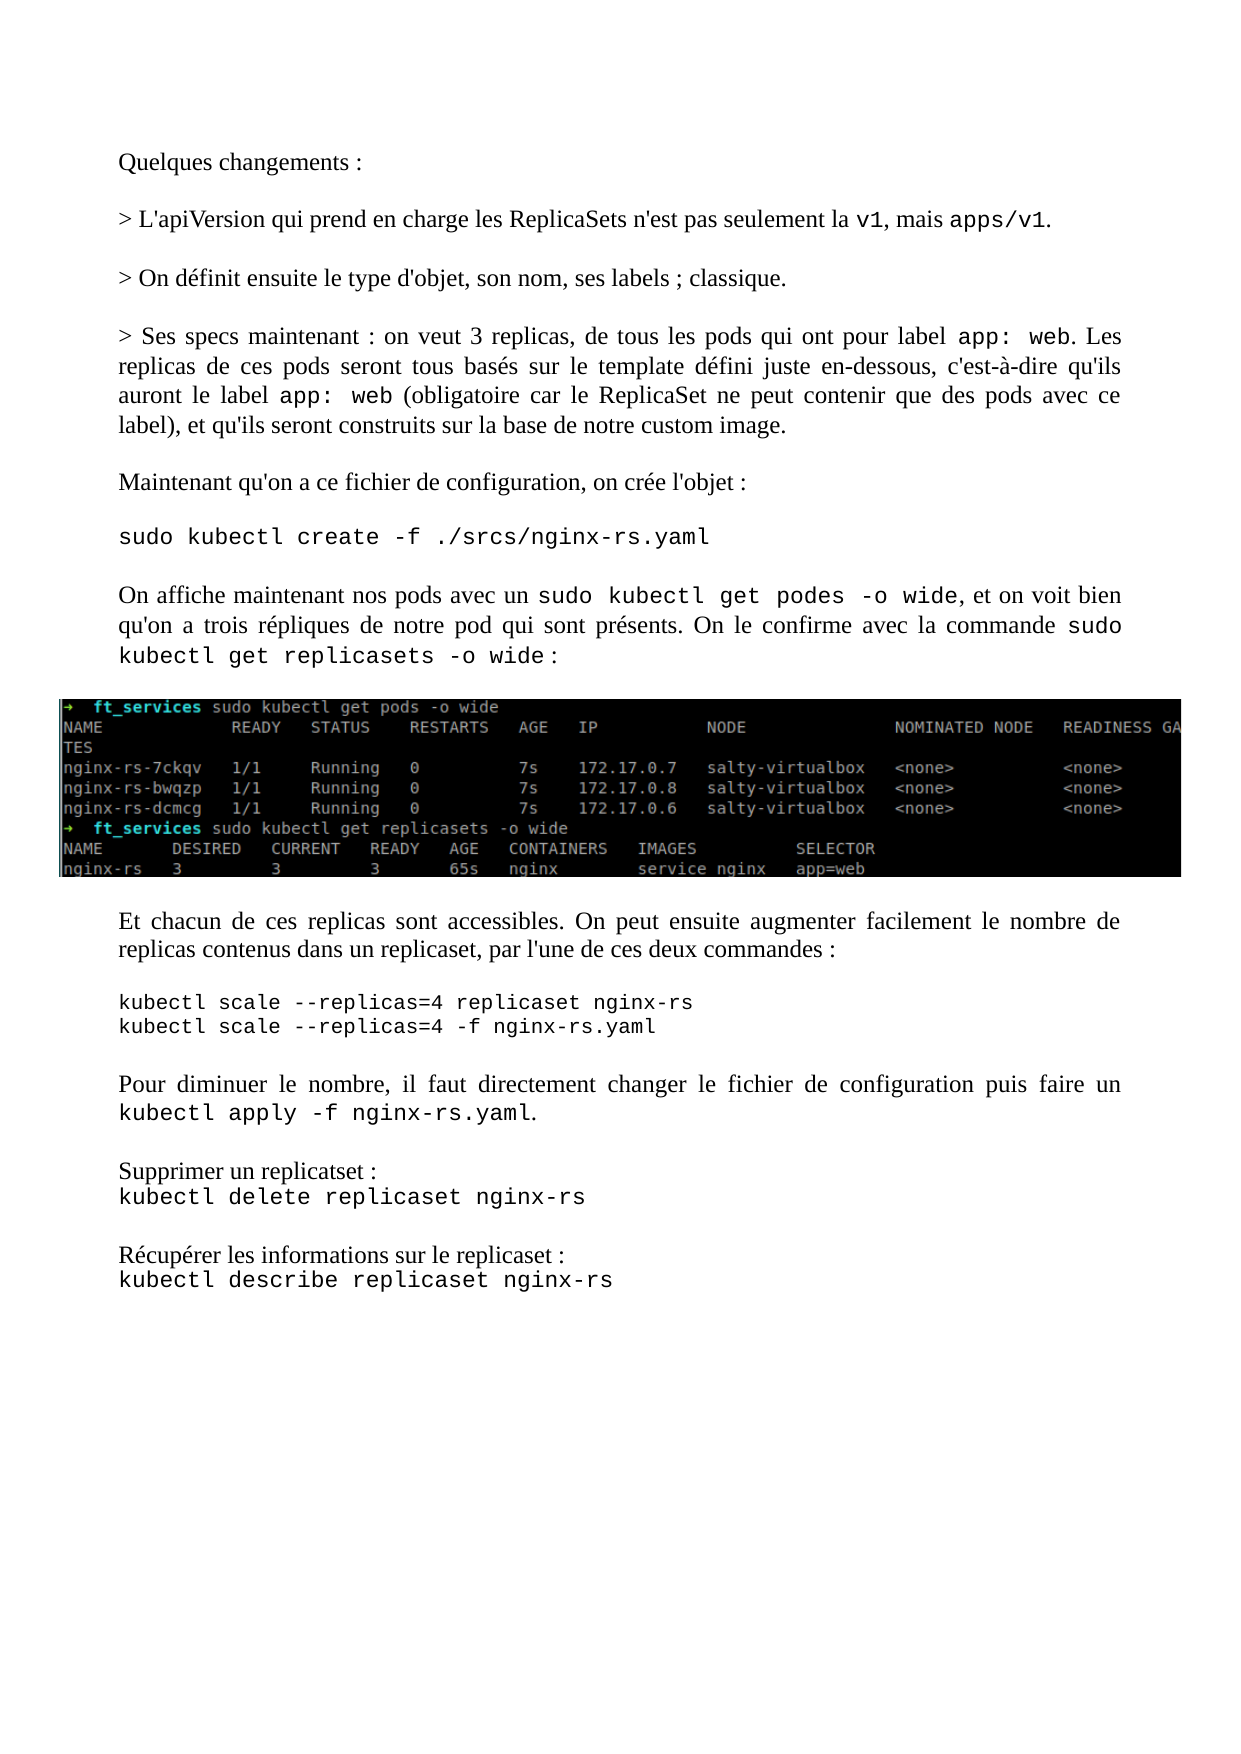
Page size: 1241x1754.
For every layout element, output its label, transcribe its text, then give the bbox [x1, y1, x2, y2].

text kubectl describe replicaset nginx-rs [118, 1269, 1122, 1294]
text kubectl scale --replicas=4 -f nginx-rs.yaml [118, 1016, 1122, 1039]
text Récupérer les informations sur le replicaset : [118, 1240, 1122, 1269]
text On affiche maintenant nos pods avec un sudo kubectl get podes -o wide, et on voit bien qu'on a trois répliques de notre pod qui sont présents. On le confirme avec la commande sudo kubectl get replicasets -o wide : [118, 580, 1122, 670]
text Pour diminuer le nombre, il faut directement changer le fichier de configuration puis faire un kubectl apply -f nginx-rs.yaml. [118, 1069, 1122, 1128]
text sudo kubectl create -f ./srcs/nginx-rs.yaml [118, 525, 1122, 551]
text Et chacun de ces replicas sont accessibles. On peut ensuite augmenter facilement le nombre de replicas contenus dans un replicaset, par l'une de ces deux commandes : [118, 906, 1122, 963]
text > On définit ensuite le type d'objet, son nom, ses labels ; classique. [118, 263, 1122, 292]
text Supprimer un replicatset : [118, 1156, 1122, 1185]
text kubectl delete replicaset nginx-rs [118, 1185, 1122, 1211]
text kubectl scale --replicas=4 replicaset nginx-rs [118, 992, 1122, 1016]
text > L'apiVersion qui prend en charge les ReplicaSets n'est pas seulement la v1, mais apps/v1. [118, 204, 1122, 234]
text Quelques changements : [118, 147, 1122, 176]
text Maintenant qu'on a ce fichier de configuration, on crée l'objet : [118, 467, 1122, 496]
text > Ses specs maintenant : on veut 3 replicas, de tous les pods qui ont pour label app: web. Les replicas de ces pods seront tous basés sur le template défini juste en-dessous, c'est-à-dire qu'ils auront le label app: web (obligatoire car le ReplicaSet ne peut contenir que des pods avec ce label), et qu'ils seront construits sur la base de notre custom image. [118, 321, 1122, 439]
